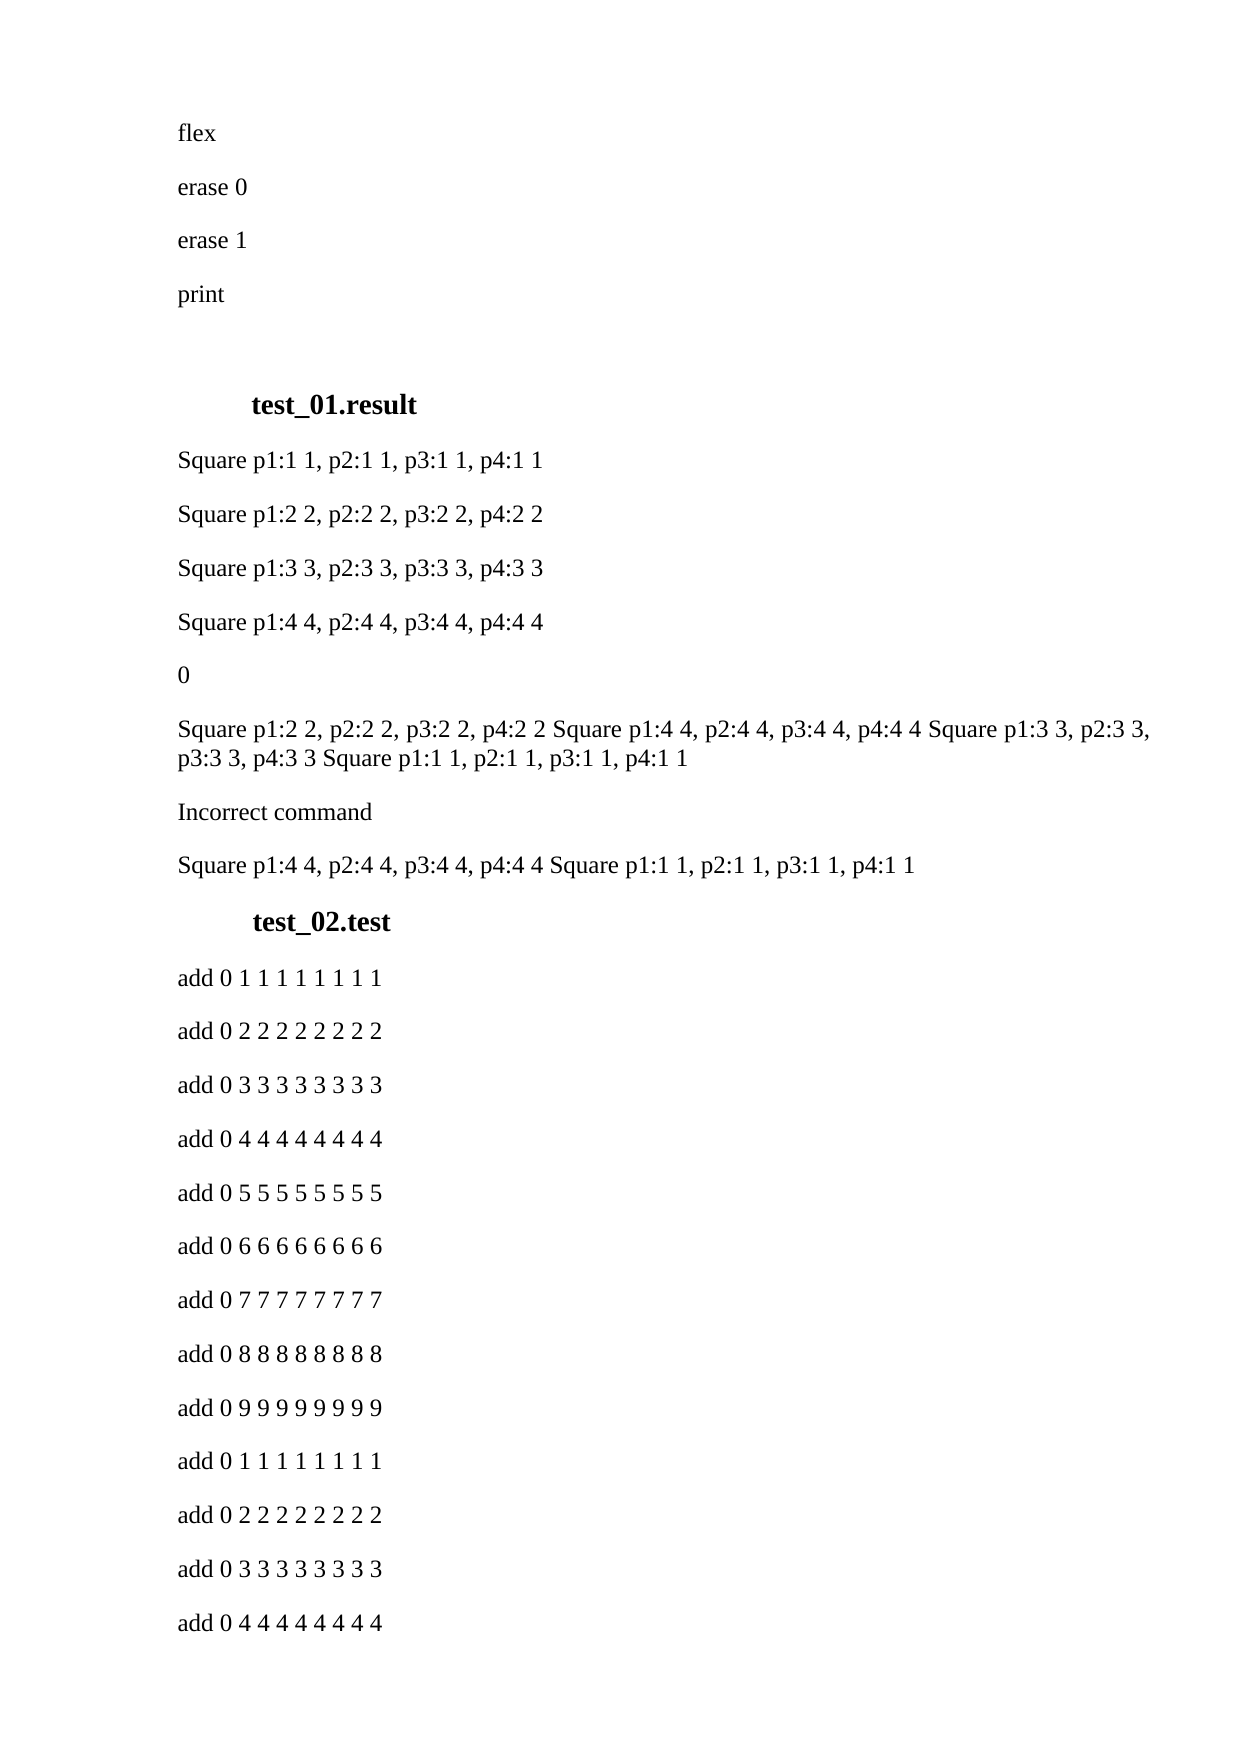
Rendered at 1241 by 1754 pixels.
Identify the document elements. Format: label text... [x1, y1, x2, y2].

text Square p1:4 4, p2:4 4, p3:4 4, p4:4 4 [177, 607, 1152, 635]
text add 0 8 8 8 8 8 8 8 8 [177, 1339, 1152, 1368]
text 0 [177, 660, 1152, 689]
text Square p1:2 2, p2:2 2, p3:2 2, p4:2 2 [177, 499, 1152, 528]
text erase 0 [177, 172, 1152, 201]
text Square p1:4 4, p2:4 4, p3:4 4, p4:4 4 Square p1:1 1, p2:1 1, p3:1 1, p4:1 1 [177, 850, 1152, 879]
text add 0 7 7 7 7 7 7 7 7 [177, 1285, 1152, 1314]
text add 0 9 9 9 9 9 9 9 9 [177, 1393, 1152, 1421]
text add 0 5 5 5 5 5 5 5 5 [177, 1178, 1152, 1206]
text test_01.result [177, 387, 1152, 420]
text Square p1:1 1, p2:1 1, p3:1 1, p4:1 1 [177, 445, 1152, 474]
text Square p1:2 2, p2:2 2, p3:2 2, p4:2 2 Square p1:4 4, p2:4 4, p3:4 4, p4:4 4 Square p1:3 3, p2:3 3, p3:3 3, p4:3 3 Square p1:1 1, p2:1 1, p3:1 1, p4:1 1 [177, 714, 1152, 772]
text add 0 2 2 2 2 2 2 2 2 [177, 1500, 1152, 1529]
text add 0 1 1 1 1 1 1 1 1 [177, 963, 1152, 991]
list test_02.test [215, 904, 1152, 938]
text Incorrect command [177, 797, 1152, 825]
text add 0 6 6 6 6 6 6 6 6 [177, 1231, 1152, 1260]
text flex [177, 118, 1152, 147]
text add 0 3 3 3 3 3 3 3 3 [177, 1070, 1152, 1099]
text add 0 4 4 4 4 4 4 4 4 [177, 1124, 1152, 1153]
text add 0 4 4 4 4 4 4 4 4 [177, 1608, 1152, 1636]
text erase 1 [177, 226, 1152, 254]
text add 0 3 3 3 3 3 3 3 3 [177, 1554, 1152, 1583]
text Square p1:3 3, p2:3 3, p3:3 3, p4:3 3 [177, 553, 1152, 582]
text print [177, 279, 1152, 308]
text add 0 2 2 2 2 2 2 2 2 [177, 1016, 1152, 1045]
text add 0 1 1 1 1 1 1 1 1 [177, 1446, 1152, 1475]
